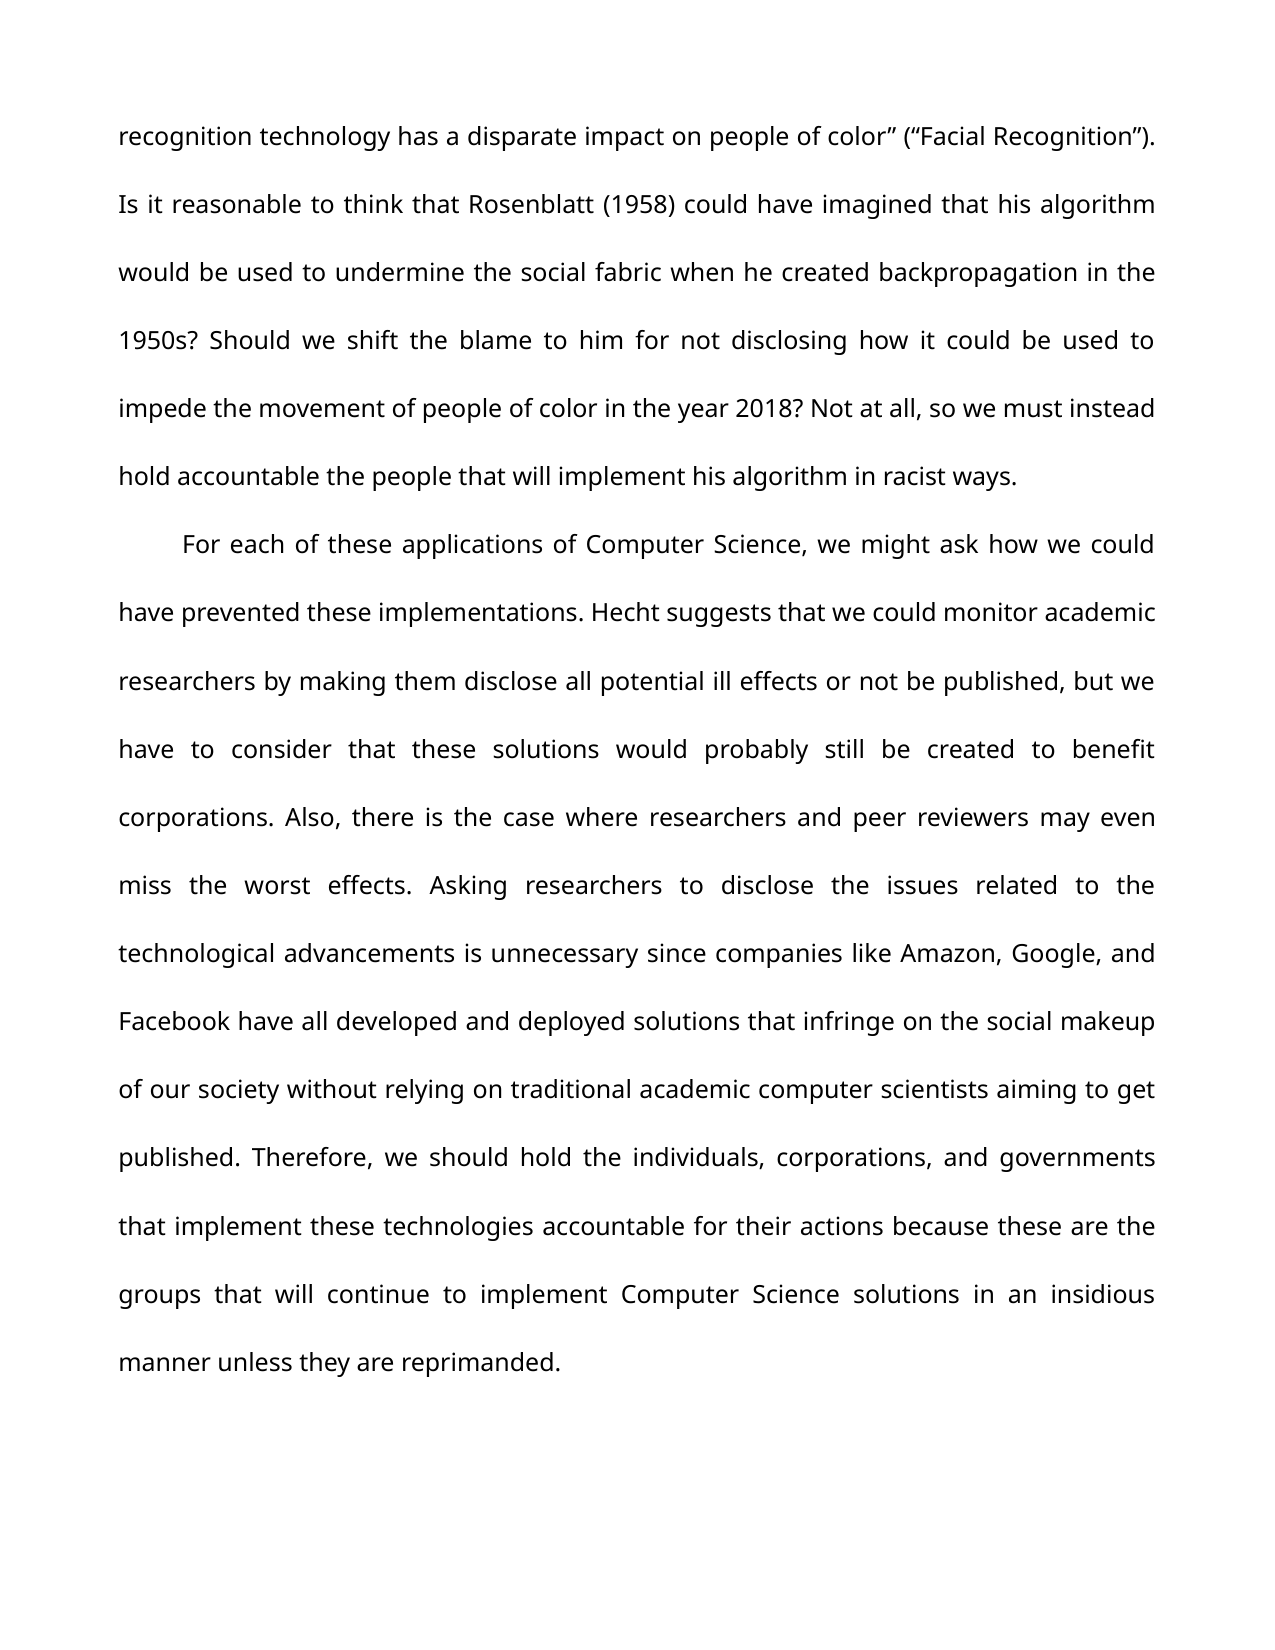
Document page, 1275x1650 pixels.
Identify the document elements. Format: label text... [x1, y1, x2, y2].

text For each of these applications of Computer Science, we might ask how we could have prevented these implementations. Hecht suggests that we could monitor academic researchers by making them disclose all potential ill effects or not be published, but we have to consider that these solutions would probably still be created to benefit corporations. Also, there is the case where researchers and peer reviewers may even miss the worst effects. Asking researchers to disclose the issues related to the technological advancements is unnecessary since companies like Amazon, Google, and Facebook have all developed and deployed solutions that infringe on the social makeup of our society without relying on traditional academic computer scientists aiming to get published. Therefore, we should hold the individuals, corporations, and governments that implement these technologies accountable for their actions because these are the groups that will continue to implement Computer Science solutions in an insidious manner unless they are reprimanded. [118, 527, 1157, 1378]
text recognition technology has a disparate impact on people of color” (“Facial Recognition”). Is it reasonable to think that Rosenblatt (1958) could have imagined that his algorithm would be used to undermine the social fabric when he created backpropagation in the 1950s? Should we shift the blame to him for not disclosing how it could be used to impede the movement of people of color in the year 2018? Not at all, so we must instead hold accountable the people that will implement his algorithm in racist ways. [118, 118, 1157, 493]
